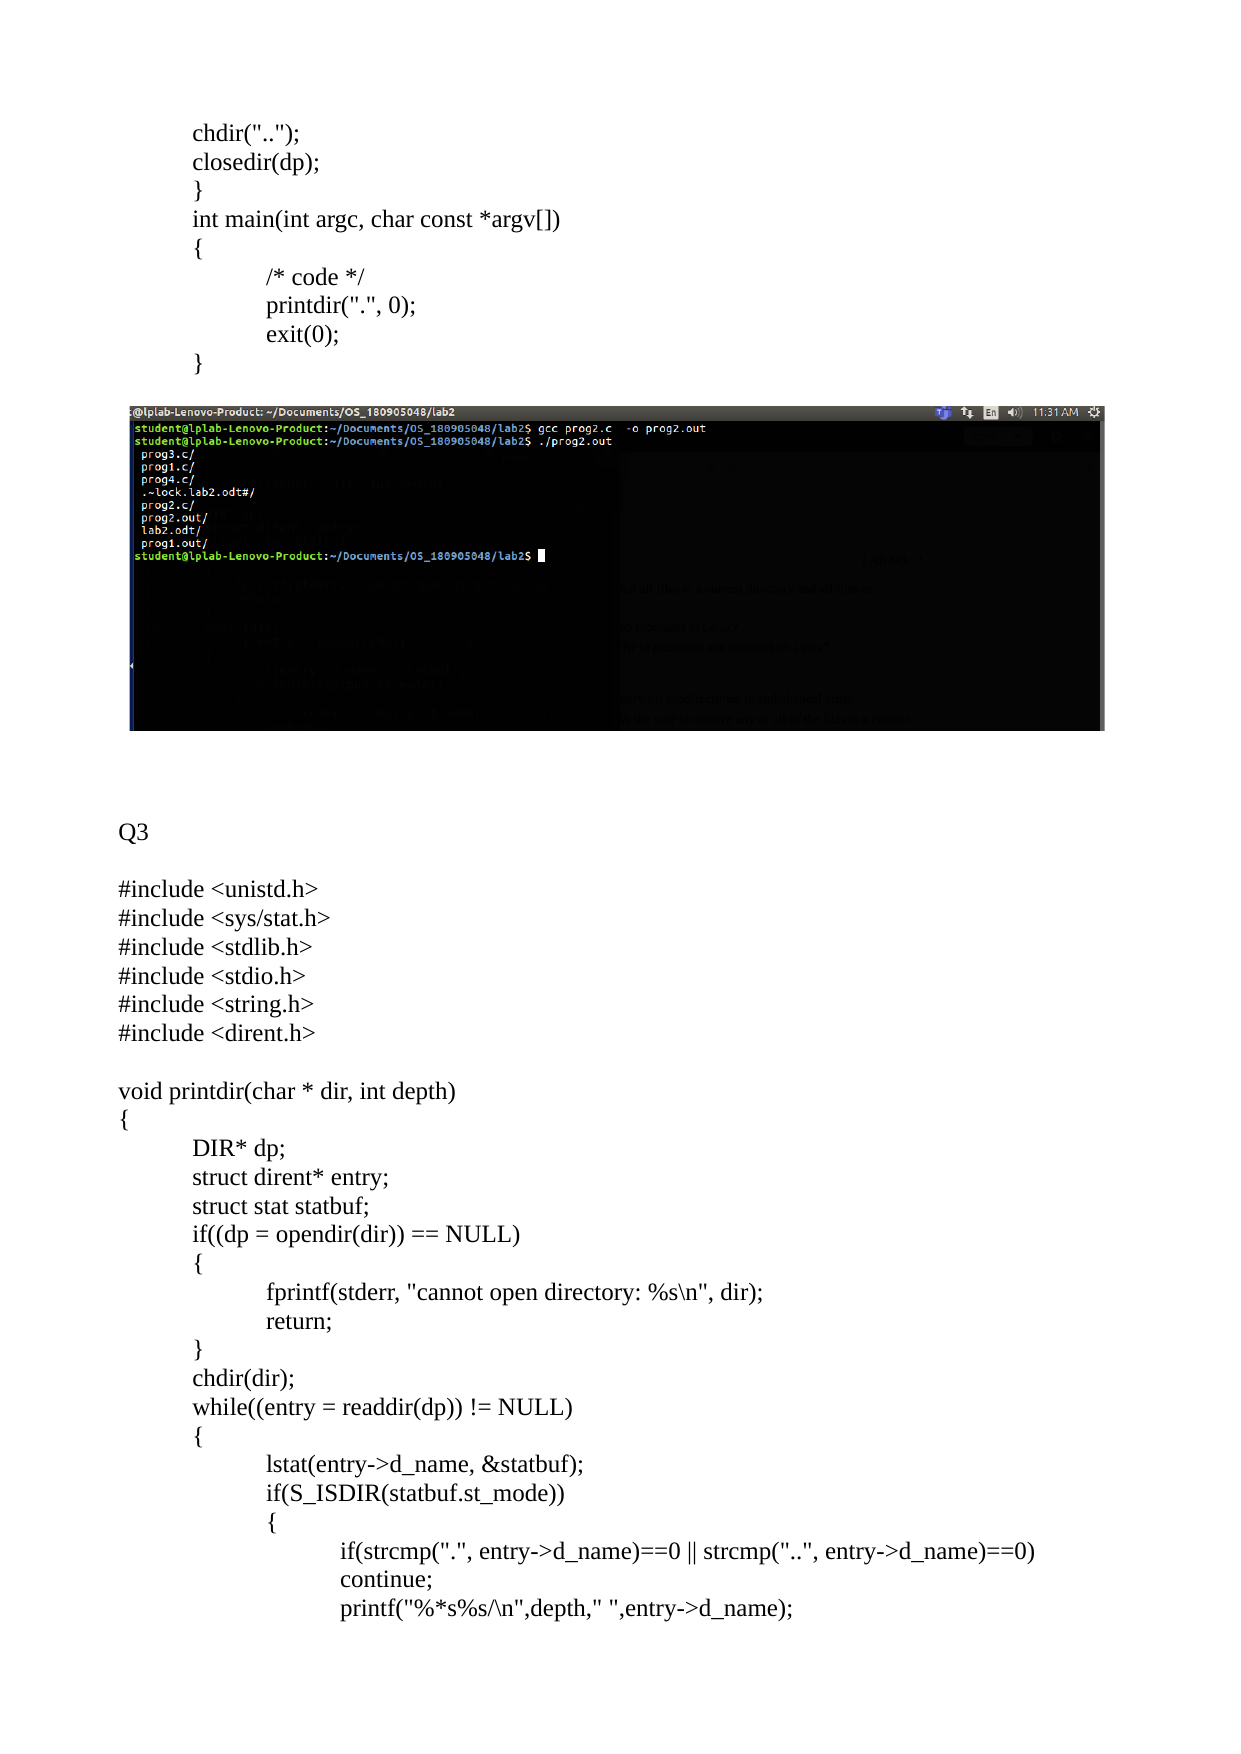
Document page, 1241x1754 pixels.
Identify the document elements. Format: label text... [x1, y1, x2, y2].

text struct dirent* entry; [118, 1162, 1122, 1191]
text { [118, 233, 1122, 262]
text #include <string.h> [118, 989, 1122, 1018]
text void printdir(char * dir, int depth) [118, 1076, 1122, 1104]
text /* code */ [118, 262, 1122, 291]
text } [118, 176, 1122, 204]
text { [118, 1507, 1122, 1536]
picture [129, 406, 1105, 731]
text } [118, 348, 1122, 377]
text continue; [118, 1564, 1122, 1593]
text } [118, 1334, 1122, 1363]
text int main(int argc, char const *argv[]) [118, 204, 1122, 233]
text #include <stdlib.h> [118, 932, 1122, 961]
text { [118, 1421, 1122, 1449]
text #include <unistd.h> [118, 874, 1122, 903]
text { [118, 1248, 1122, 1277]
text if(S_ISDIR(statbuf.st_mode)) [118, 1478, 1122, 1507]
text chdir(dir); [118, 1363, 1122, 1392]
text fprintf(stderr, "cannot open directory: %s\n", dir); [118, 1277, 1122, 1306]
text exit(0); [118, 319, 1122, 348]
text Q3 [118, 817, 1122, 846]
text closedir(dp); [118, 147, 1122, 176]
text while((entry = readdir(dp)) != NULL) [118, 1392, 1122, 1421]
text lstat(entry->d_name, &statbuf); [118, 1449, 1122, 1478]
text DIR* dp; [118, 1133, 1122, 1162]
text #include <stdio.h> [118, 961, 1122, 989]
text printdir(".", 0); [118, 291, 1122, 319]
text return; [118, 1306, 1122, 1334]
text #include <dirent.h> [118, 1018, 1122, 1047]
text struct stat statbuf; [118, 1191, 1122, 1219]
text printf("%*s%s/\n",depth," ",entry->d_name); [118, 1593, 1122, 1622]
text chdir(".."); [118, 118, 1122, 147]
text if(strcmp(".", entry->d_name)==0 || strcmp("..", entry->d_name)==0) [118, 1536, 1122, 1564]
text #include <sys/stat.h> [118, 903, 1122, 932]
text { [118, 1104, 1122, 1133]
text if((dp = opendir(dir)) == NULL) [118, 1219, 1122, 1248]
